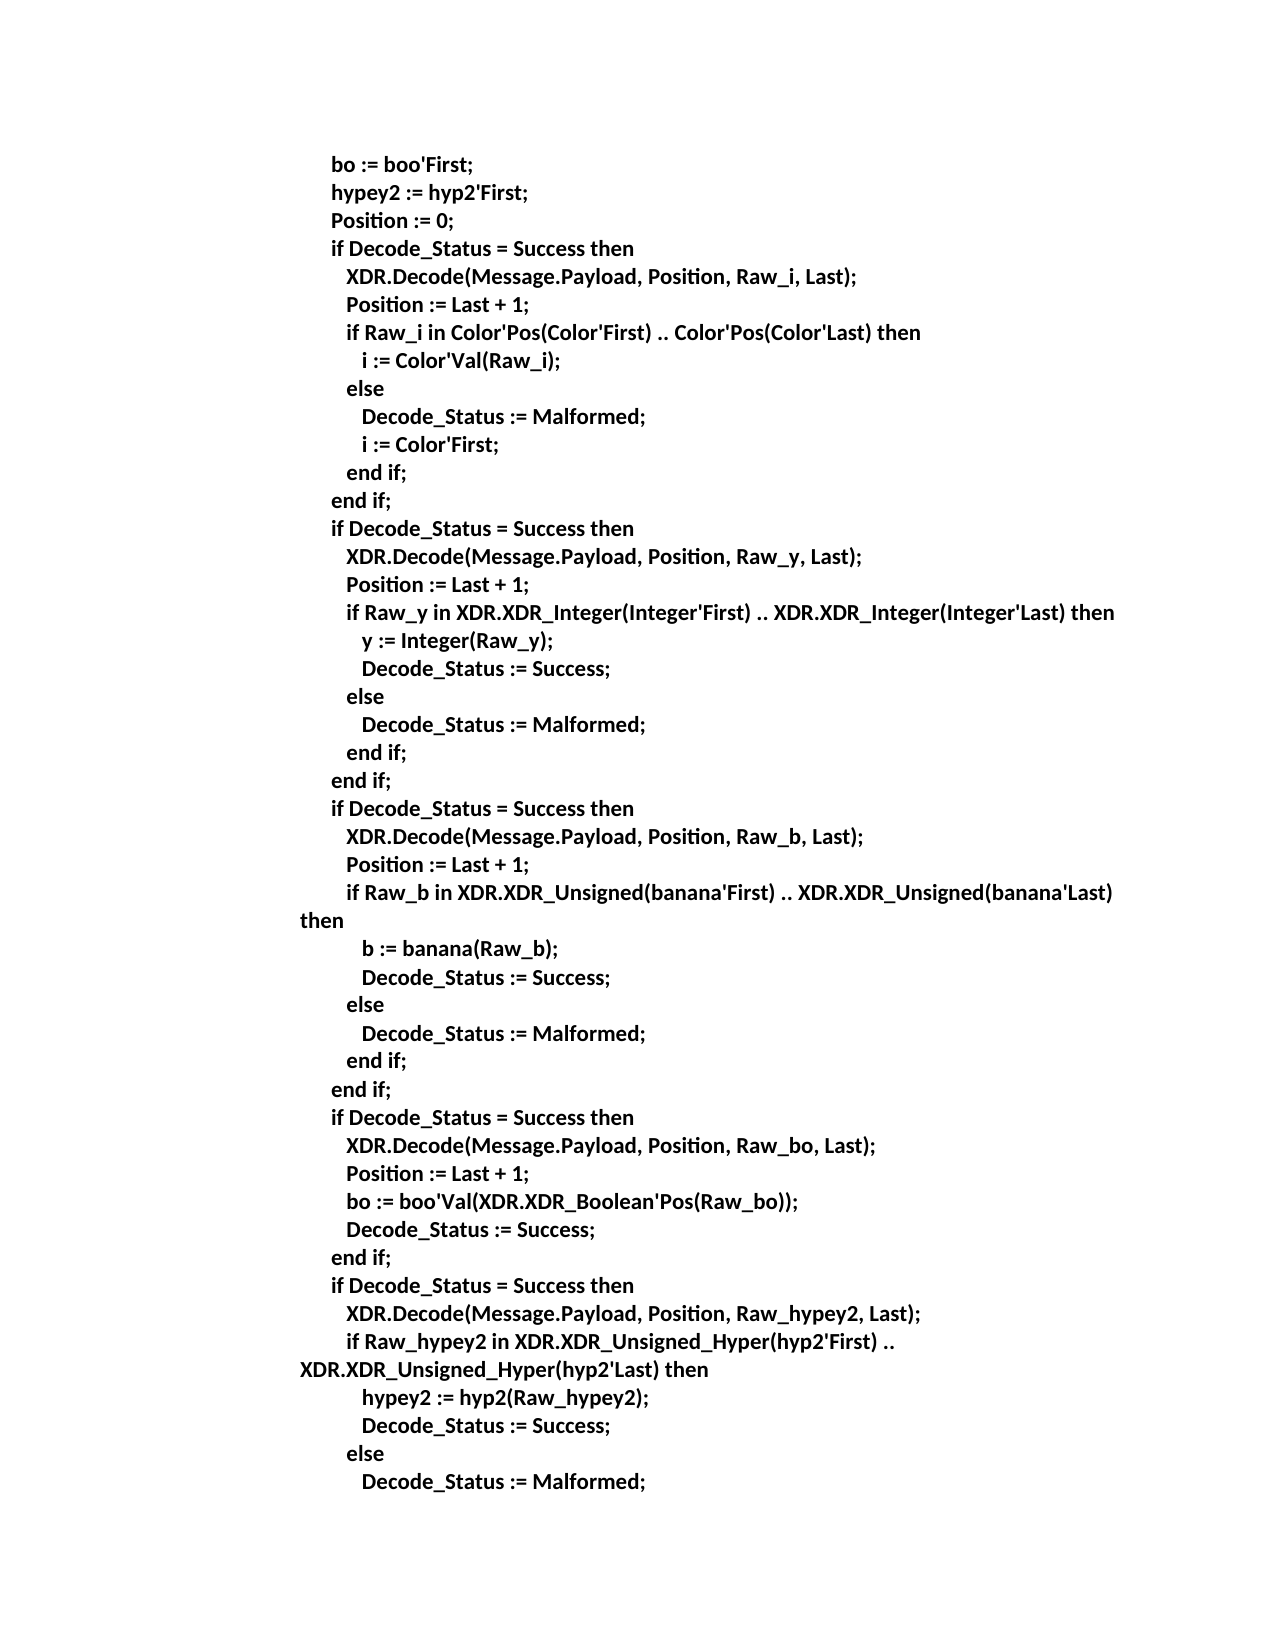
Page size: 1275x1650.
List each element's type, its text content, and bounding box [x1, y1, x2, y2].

text Position := Last + 1; [300, 570, 1125, 598]
text if Raw_y in XDR.XDR_Integer(Integer'First) .. XDR.XDR_Integer(Integer'Last) then [300, 598, 1125, 626]
text Decode_Status := Success; [300, 1411, 1125, 1439]
text if Decode_Status = Success then [300, 1103, 1125, 1131]
text XDR.Decode(Message.Payload, Position, Raw_b, Last); [300, 822, 1125, 851]
text hypey2 := hyp2'First; [300, 178, 1125, 206]
text Decode_Status := Malformed; [300, 1467, 1125, 1495]
text end if; [300, 738, 1125, 766]
text Decode_Status := Success; [300, 654, 1125, 682]
text XDR.Decode(Message.Payload, Position, Raw_bo, Last); [300, 1131, 1125, 1159]
text Decode_Status := Malformed; [300, 402, 1125, 430]
text Decode_Status := Success; [300, 1215, 1125, 1243]
text if Decode_Status = Success then [300, 794, 1125, 822]
text else [300, 1439, 1125, 1467]
text Position := Last + 1; [300, 851, 1125, 878]
text if Raw_b in XDR.XDR_Unsigned(banana'First) .. XDR.XDR_Unsigned(banana'Last) then [300, 878, 1125, 934]
text Decode_Status := Malformed; [300, 1019, 1125, 1047]
text end if; [300, 1075, 1125, 1103]
text y := Integer(Raw_y); [300, 626, 1125, 654]
text if Decode_Status = Success then [300, 1271, 1125, 1299]
text XDR.Decode(Message.Payload, Position, Raw_hypey2, Last); [300, 1299, 1125, 1327]
text else [300, 682, 1125, 710]
text bo := boo'First; [300, 150, 1125, 178]
text Decode_Status := Success; [300, 963, 1125, 991]
text end if; [300, 1243, 1125, 1271]
text i := Color'Val(Raw_i); [300, 346, 1125, 374]
text i := Color'First; [300, 430, 1125, 458]
text if Raw_i in Color'Pos(Color'First) .. Color'Pos(Color'Last) then [300, 318, 1125, 346]
text if Decode_Status = Success then [300, 234, 1125, 262]
text end if; [300, 766, 1125, 794]
text else [300, 374, 1125, 402]
text end if; [300, 1047, 1125, 1075]
text Position := Last + 1; [300, 290, 1125, 318]
text Position := 0; [300, 206, 1125, 234]
text if Raw_hypey2 in XDR.XDR_Unsigned_Hyper(hyp2'First) .. XDR.XDR_Unsigned_Hyper(hyp2'Last) then [300, 1327, 1125, 1383]
text XDR.Decode(Message.Payload, Position, Raw_i, Last); [300, 262, 1125, 290]
text end if; [300, 486, 1125, 514]
text if Decode_Status = Success then [300, 514, 1125, 542]
text bo := boo'Val(XDR.XDR_Boolean'Pos(Raw_bo)); [300, 1187, 1125, 1215]
text Decode_Status := Malformed; [300, 710, 1125, 738]
text Position := Last + 1; [300, 1159, 1125, 1187]
text b := banana(Raw_b); [300, 934, 1125, 963]
text XDR.Decode(Message.Payload, Position, Raw_y, Last); [300, 542, 1125, 570]
text else [300, 991, 1125, 1019]
text hypey2 := hyp2(Raw_hypey2); [300, 1383, 1125, 1411]
text end if; [300, 458, 1125, 486]
